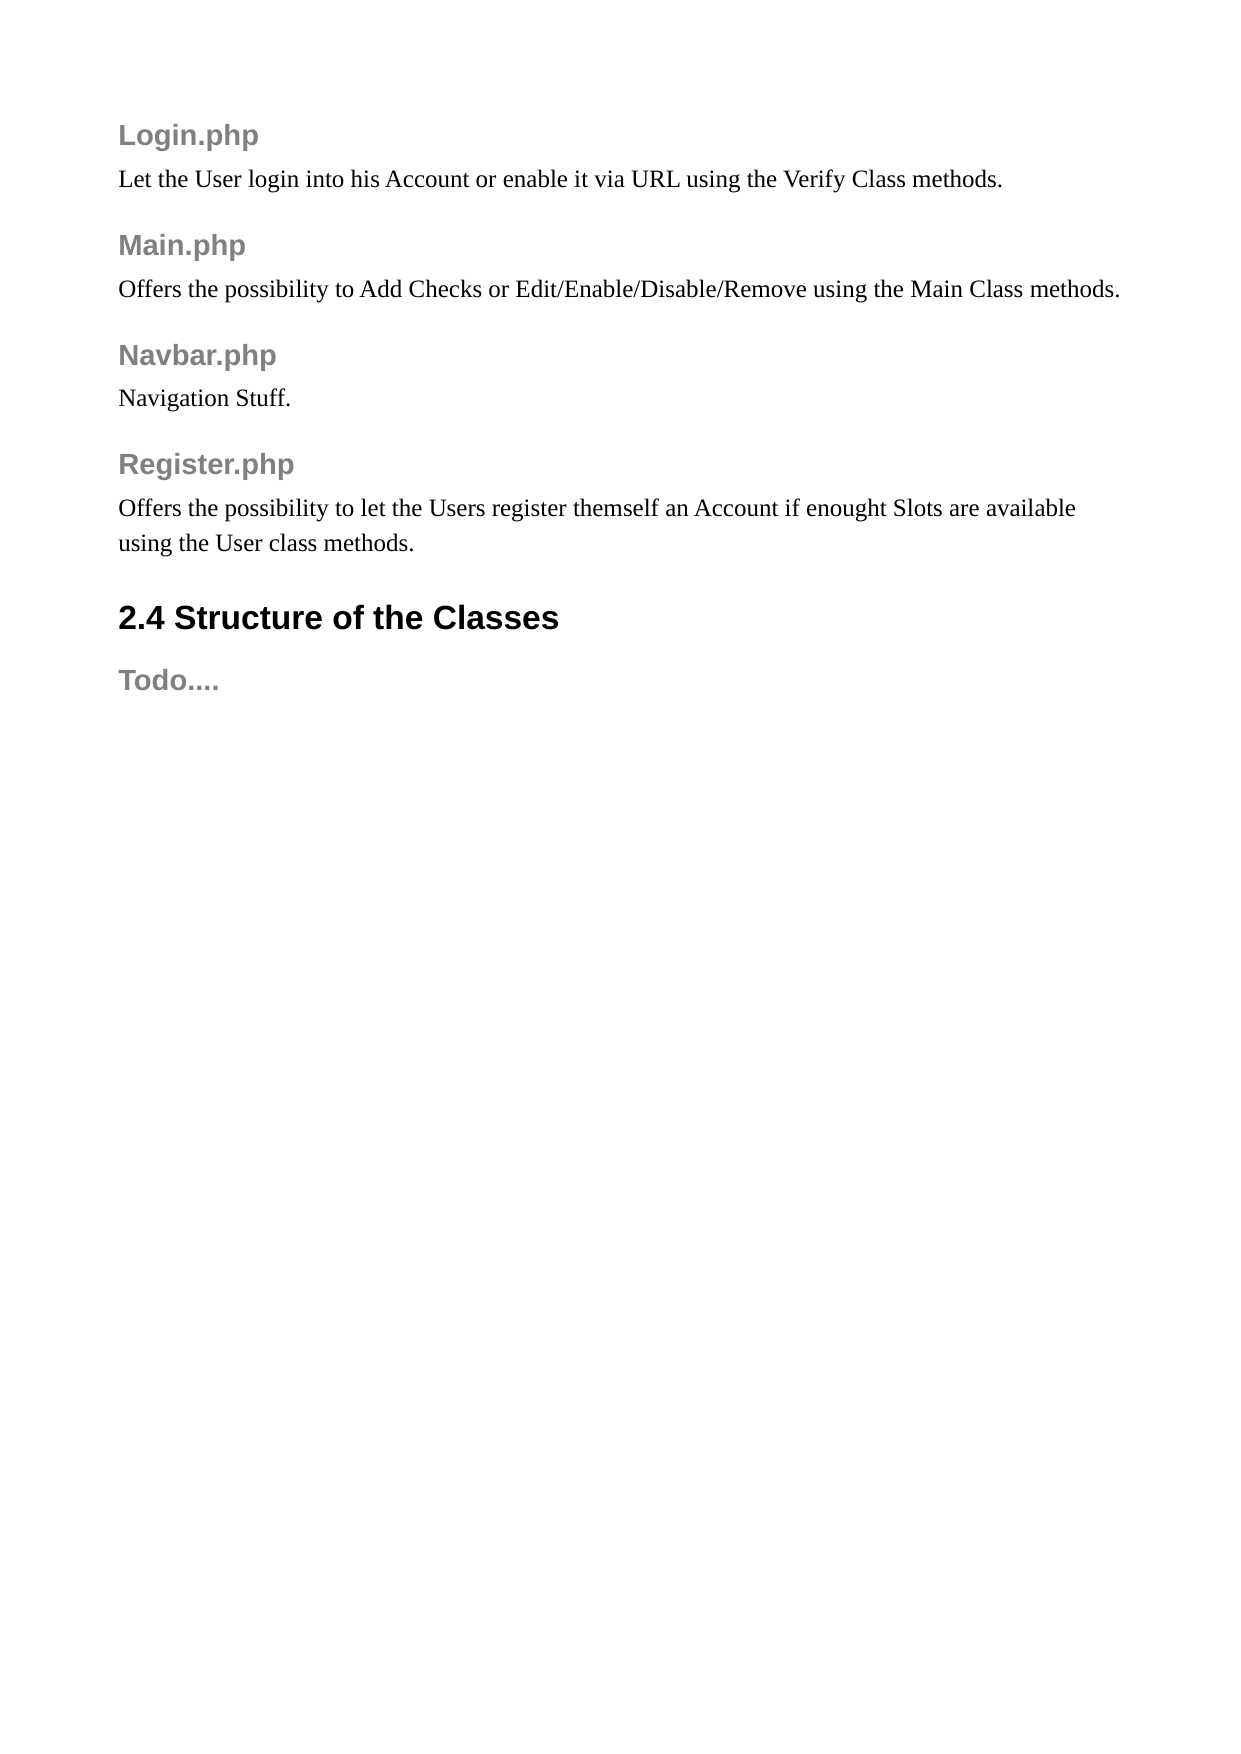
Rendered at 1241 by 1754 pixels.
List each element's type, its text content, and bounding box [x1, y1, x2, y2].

subtitle Login.php [118, 118, 1122, 152]
subtitle Main.php [118, 228, 1122, 261]
text Navigation Stuff. [118, 383, 1122, 412]
subtitle Todo.... [118, 663, 1122, 697]
text Offers the possibility to let the Users register themself an Account if enought Slots are available using the User class methods. [118, 493, 1122, 556]
subtitle Navbar.php [118, 337, 1122, 371]
subtitle Register.php [118, 447, 1122, 481]
subtitle 2.4 Structure of the Classes [118, 598, 1122, 636]
text Let the User login into his Account or enable it via URL using the Verify Class methods. [118, 164, 1122, 193]
text Offers the possibility to Add Checks or Edit/Enable/Disable/Remove using the Main Class methods. [118, 274, 1122, 303]
